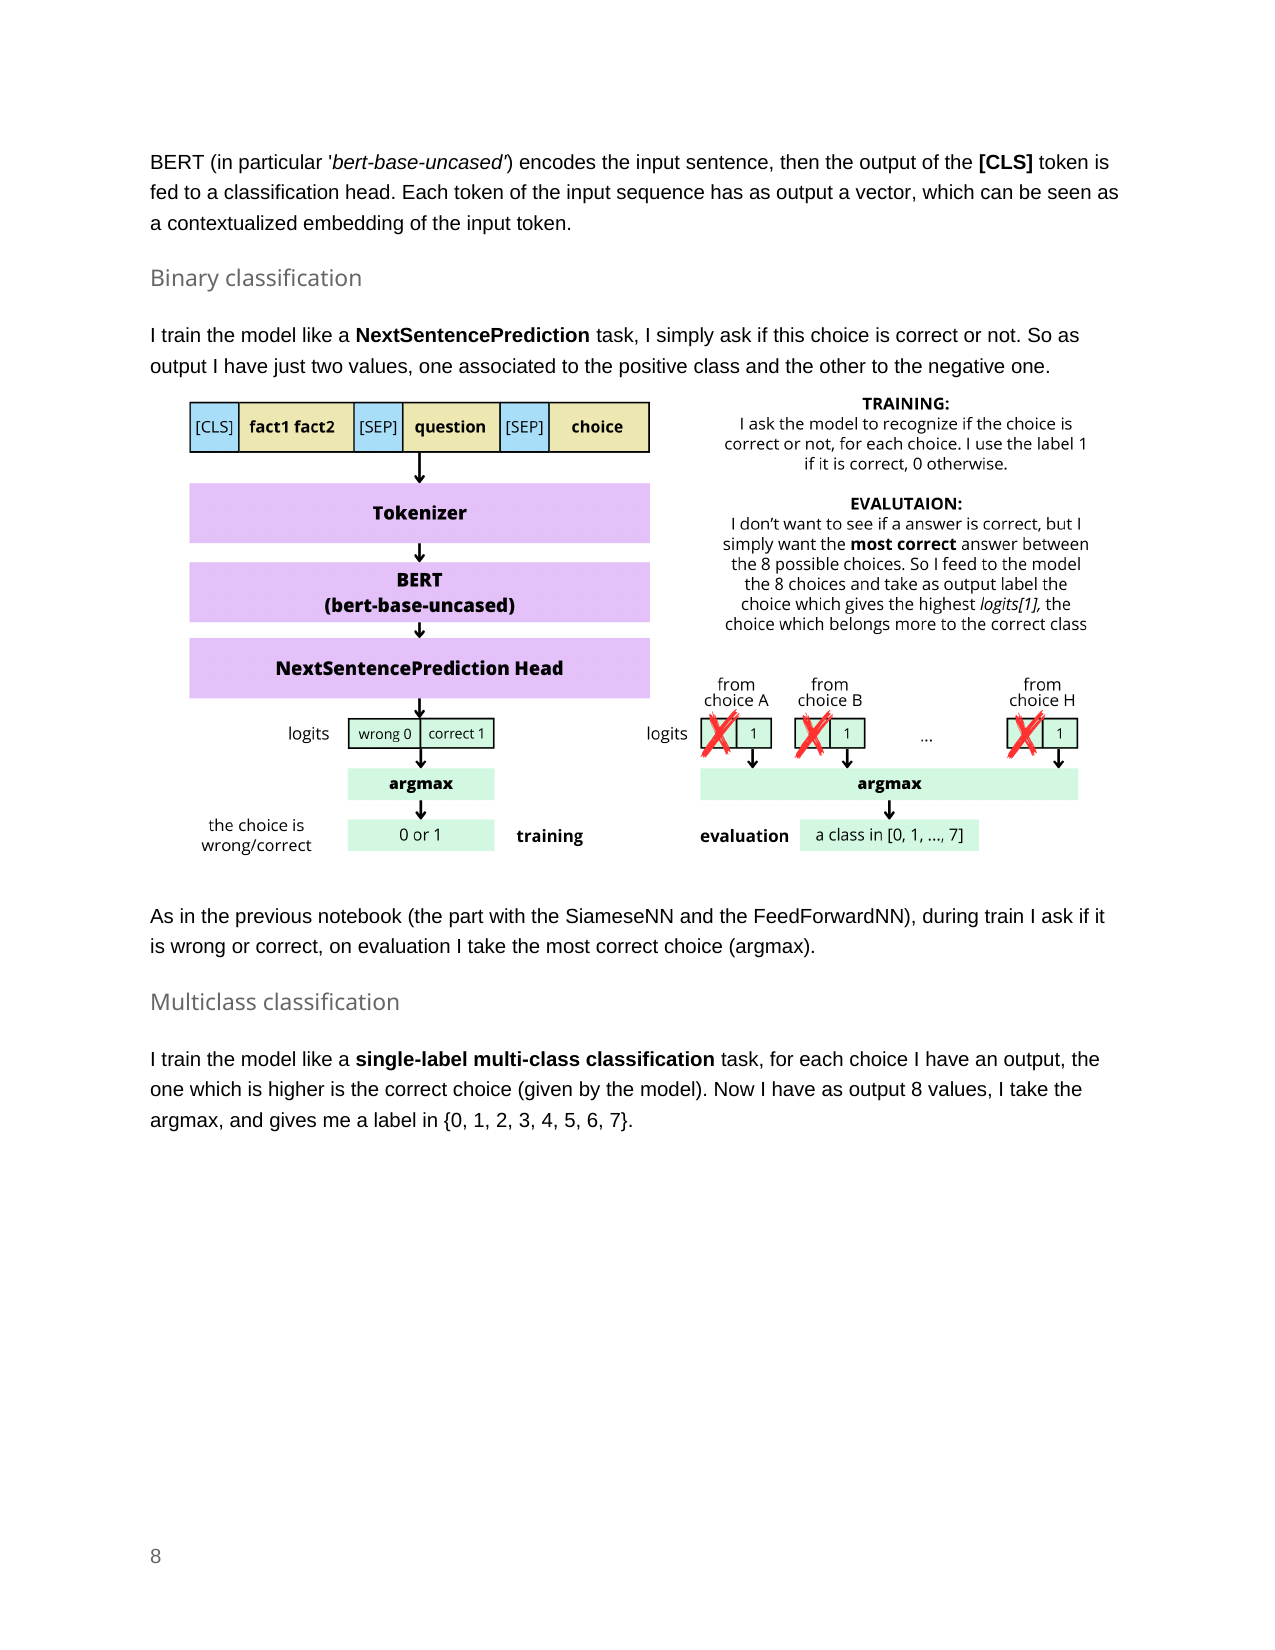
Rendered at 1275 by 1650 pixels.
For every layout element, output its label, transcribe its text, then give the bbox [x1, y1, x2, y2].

subtitle Binary classification [150, 262, 1125, 293]
subtitle Multiclass classification [150, 986, 1125, 1017]
text I train the model like a NextSentencePrediction task, I simply ask if this choice is correct or not. So as output I have just two values, one associated to the positive class and the other to the negative one. [150, 323, 1125, 377]
text BERT (in particular 'bert-base-uncased') encodes the input sentence, then the output of the [CLS] token is fed to a classification head. Each token of the input sequence has as output a vector, which can be seen as a contextualized embedding of the input token. [150, 150, 1125, 234]
picture [150, 381, 1125, 869]
text As in the previous notebook (the part with the SiameseNN and the FeedForwardNN), during train I ask if it is wrong or correct, on evaluation I take the most correct choice (argmax). [150, 869, 1125, 958]
text I train the model like a single-label multi-class classification task, for each choice I have an output, the one which is higher is the correct choice (given by the model). Now I have as output 8 values, I take the argmax, and gives me a label in {0, 1, 2, 3, 4, 5, 6, 7}. [150, 1047, 1125, 1131]
